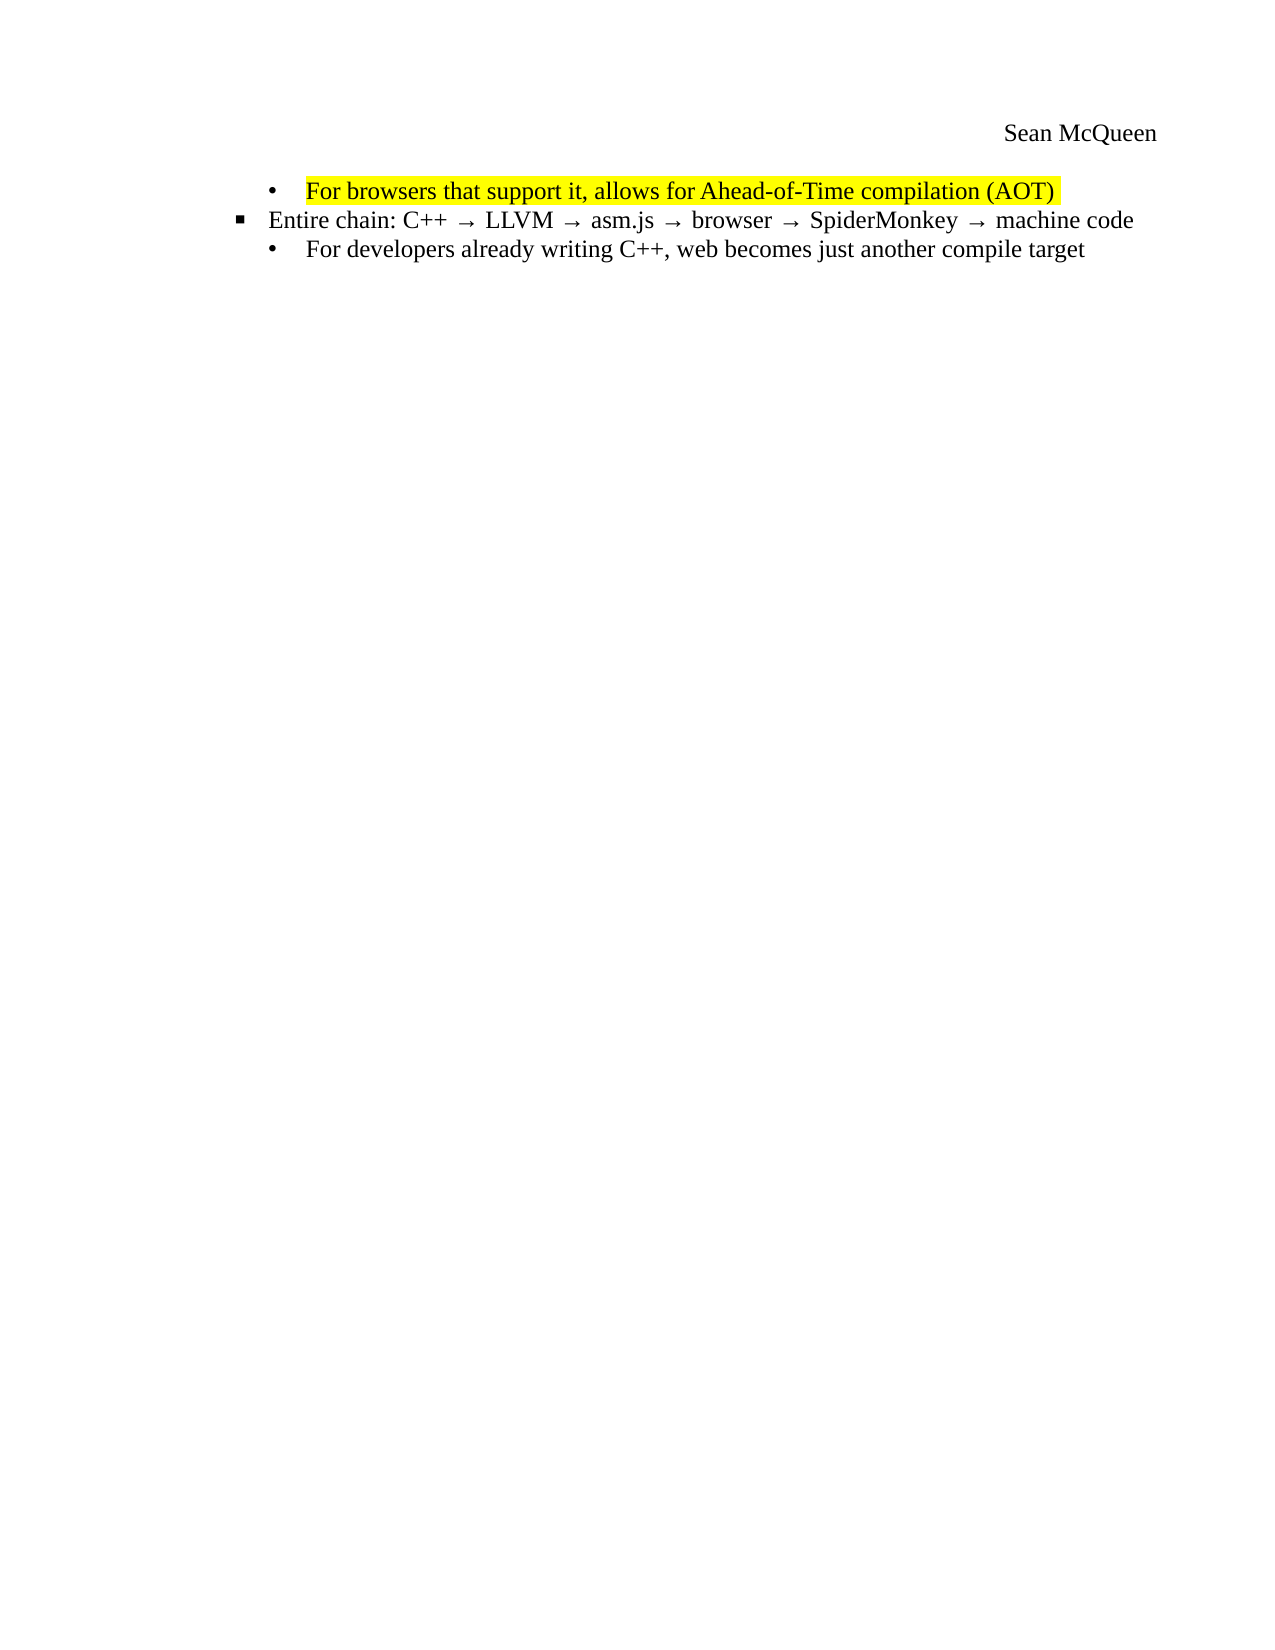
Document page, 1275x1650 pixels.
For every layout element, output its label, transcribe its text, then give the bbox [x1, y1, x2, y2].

list For browsers that support it, allows for Ahead-of-Time compilation (AOT) [268, 176, 1157, 205]
list Entire chain: C++ → LLVM → asm.js → browser → SpiderMonkey → machine code [231, 205, 1157, 234]
list For developers already writing C++, web becomes just another compile target [268, 234, 1157, 263]
